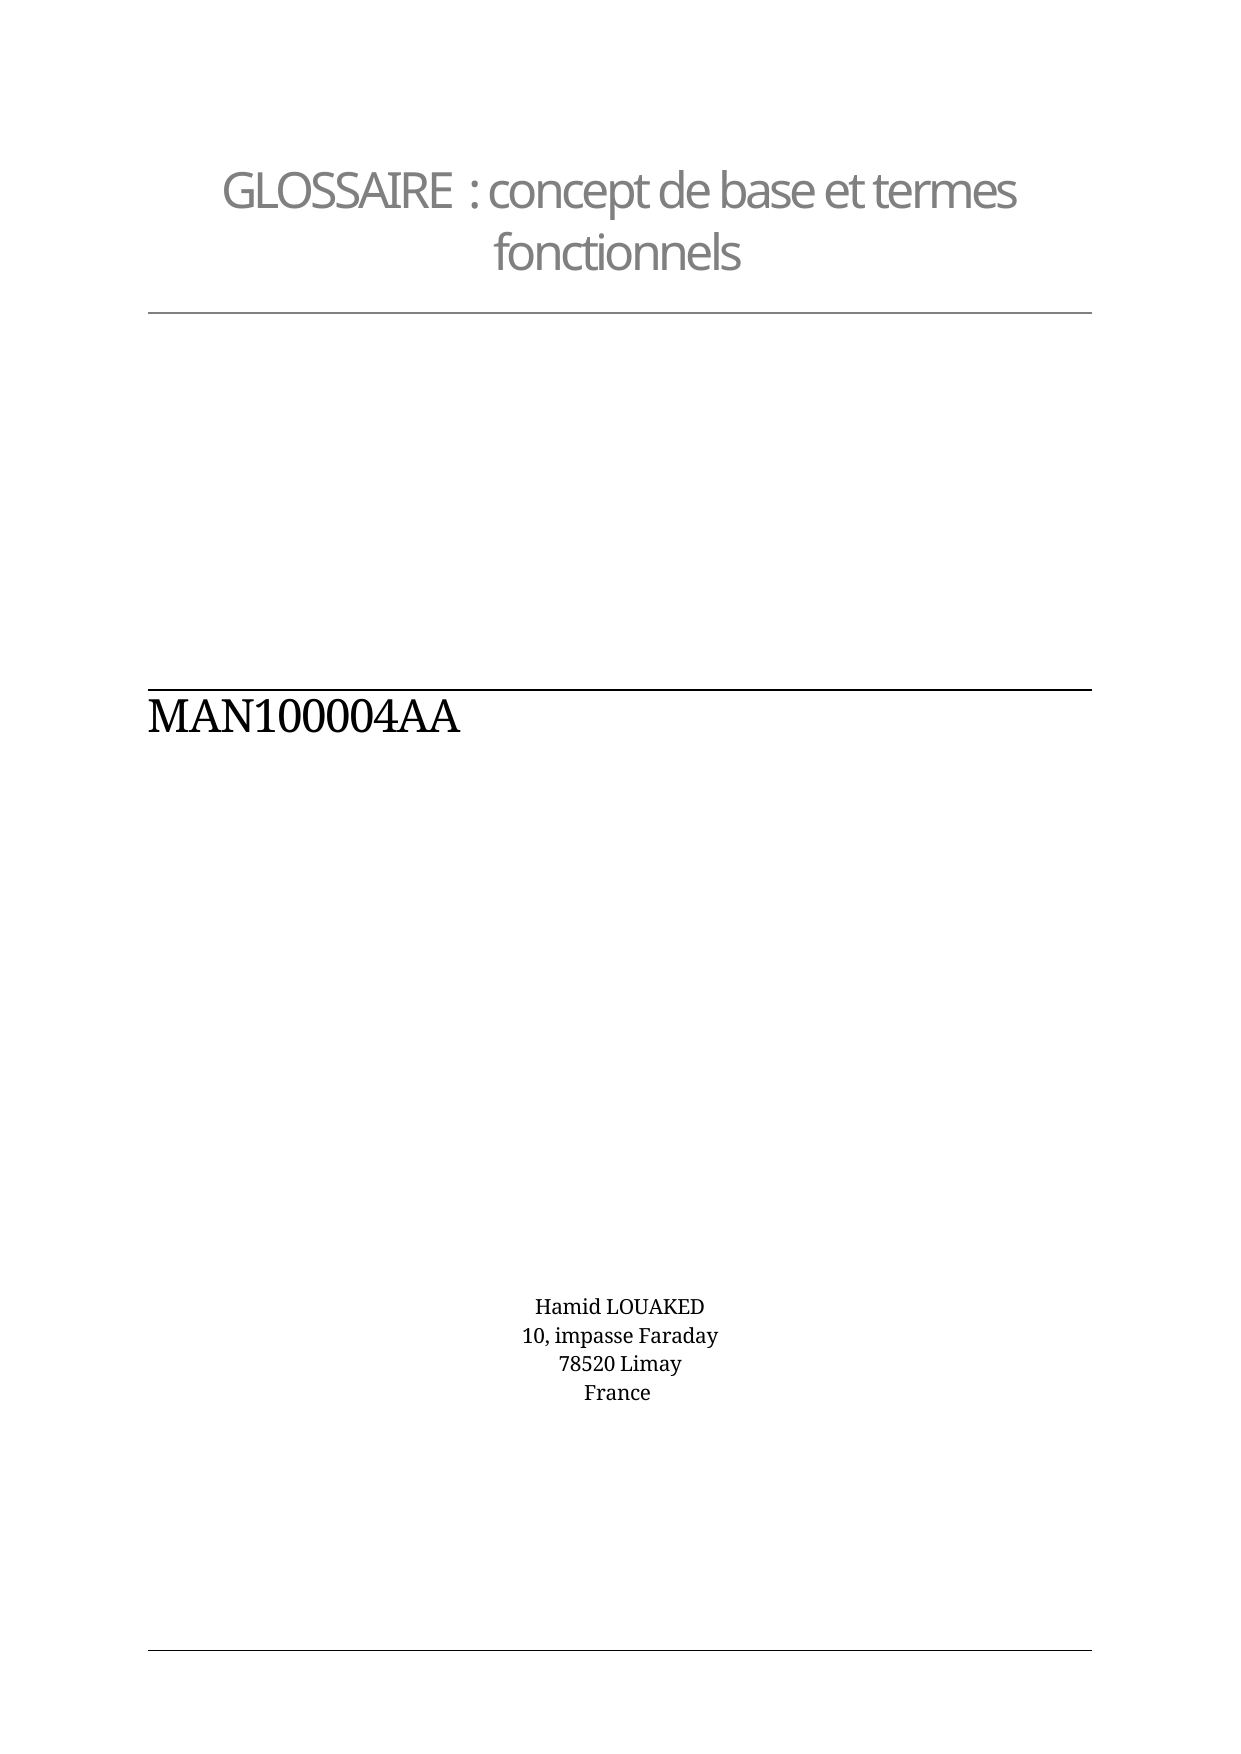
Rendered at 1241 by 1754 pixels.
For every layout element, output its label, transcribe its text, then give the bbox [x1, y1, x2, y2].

text Hamid LOUAKED [148, 1292, 1092, 1321]
text 78520 Limay [148, 1349, 1092, 1378]
text MAN100004AA [148, 691, 1092, 742]
subtitle GLOSSAIRE : concept de base et termes fonctionnels [148, 158, 1092, 312]
text France [148, 1378, 1092, 1406]
text 10, impasse Faraday [148, 1321, 1092, 1349]
